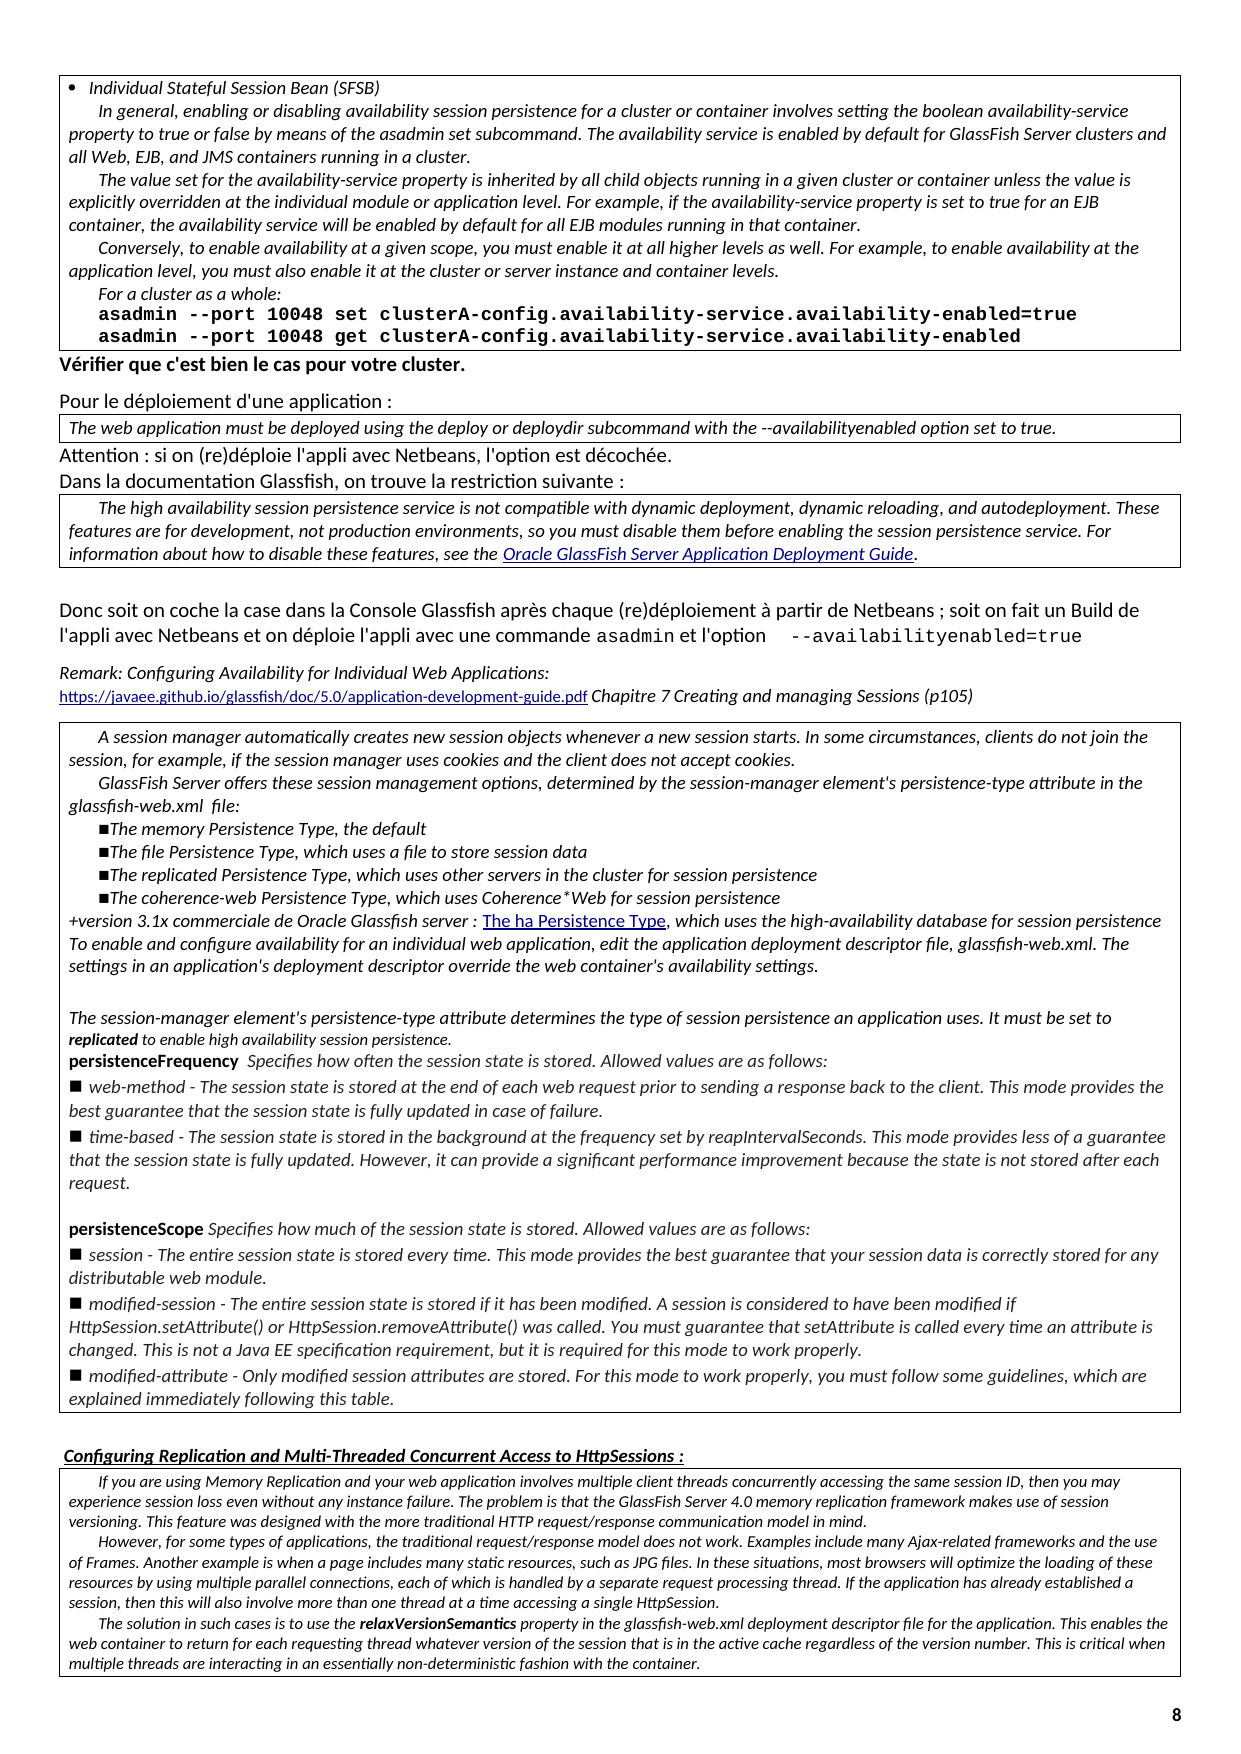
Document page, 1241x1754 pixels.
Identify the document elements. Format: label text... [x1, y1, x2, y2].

text ■ web-method - The session state is stored at the end of each web request prior to sending a response back to the client. This mode provides the best guarantee that the session state is fully updated in case of failure. [60, 1069, 1180, 1118]
text Remark: Configuring Availability for Individual Web Applications: [59, 661, 1181, 684]
text Attention : si on (re)déploie l'appli avec Netbeans, l'option est décochée. [59, 443, 1181, 468]
text GlassFish Server offers these session management options, determined by the session-manager element's persistence-type attribute in the glassfish-web.xml file: [60, 768, 1180, 814]
text If you are using Memory Replication and your web application involves multiple client threads concurrently accessing the same session ID, then you may experience session loss even without any instance failure. The problem is that the GlassFish Server 4.0 memory replication framework makes use of session versioning. This feature was designed with the more traditional HTTP request/response communication model in mind. [60, 1469, 1180, 1529]
text Donc soit on coche la case dans la Console Glassfish après chaque (re)déploiement à partir de Netbeans ; soit on fait un Build de l'appli avec Netbeans et on déploie l'appli avec une commande asadmin et l'option --availabilityenabled=true [59, 597, 1181, 648]
text ■The coherence-web Persistence Type, which uses Coherence*Web for session persistence [60, 883, 1180, 906]
text Configuring Replication and Multi-Threaded Concurrent Access to HttpSessions : [59, 1442, 1181, 1468]
text ■ modified-session - The entire session state is stored if it has been modified. A session is considered to have been modified if HttpSession.setAttribute() or HttpSession.removeAttribute() was called. You must guarantee that setAttribute is called every time an attribute is changed. This is not a Java EE specification requirement, but it is required for this mode to work properly. [60, 1286, 1180, 1358]
text Vérifier que c'est bien le cas pour votre cluster. [59, 351, 1181, 376]
list Individual Stateful Session Bean (SFSB) [60, 76, 1180, 96]
text persistenceFrequency Specifies how often the session state is stored. Allowed values are as follows: [60, 1046, 1180, 1069]
text https://javaee.github.io/glassfish/doc/5.0/application-development-guide.pdf Chapitre 7 Creating and managing Sessions (p105) [59, 684, 1181, 707]
text Dans la documentation Glassfish, on trouve la restriction suivante : [59, 468, 1181, 493]
text However, for some types of applications, the traditional request/response model does not work. Examples include many Ajax-related frameworks and the use of Frames. Another example is when a page includes many static resources, such as JPG files. In these situations, most browsers will optimize the loading of these resources by using multiple parallel connections, each of which is handled by a separate request processing thread. If the application has already established a session, then this will also involve more than one thread at a time accessing a single HttpSession. [60, 1529, 1180, 1610]
text The session-manager element's persistence-type attribute determines the type of session persistence an application uses. It must be set to replicated to enable high availability session persistence. [60, 1003, 1180, 1046]
text For a cluster as a whole: [60, 279, 1180, 302]
text asadmin --port 10048 set clusterA-config.availability-service.availability-enabled=true [60, 302, 1180, 323]
text ■ time-based - The session state is stored in the background at the frequency set by reapIntervalSeconds. This mode provides less of a guarantee that the session state is fully updated. However, it can provide a significant performance improvement because the state is not stored after each request. [60, 1118, 1180, 1194]
text ■The file Persistence Type, which uses a file to store session data [60, 837, 1180, 860]
text +version 3.1x commerciale de Oracle Glassfish server : The ha Persistence Type, which uses the high-availability database for session persistence [60, 906, 1180, 928]
text In general, enabling or disabling availability session persistence for a cluster or container involves setting the boolean availability-service property to true or false by means of the asadmin set subcommand. The availability service is enabled by default for GlassFish Server clusters and all Web, EJB, and JMS containers running in a cluster. [60, 96, 1180, 164]
text ■ session - The entire session state is stored every time. This mode provides the best guarantee that your session data is correctly stored for any distributable web module. [60, 1237, 1180, 1286]
text Conversely, to enable availability at a given scope, you must enable it at all higher levels as well. For example, to enable availability at the application level, you must also enable it at the cluster or server instance and container levels. [60, 233, 1180, 279]
text The solution in such cases is to use the relaxVersionSemantics property in the glassfish-web.xml deployment descriptor file for the application. This enables the web container to return for each requesting thread whatever version of the session that is in the active cache regardless of the version number. This is critical when multiple threads are interacting in an essentially non-deterministic fashion with the container. [60, 1610, 1180, 1676]
text ■The replicated Persistence Type, which uses other servers in the cluster for session persistence [60, 860, 1180, 883]
text persistenceScope Specifies how much of the session state is stored. Allowed values are as follows: [60, 1214, 1180, 1237]
text asadmin --port 10048 get clusterA-config.availability-service.availability-enabled [60, 323, 1180, 350]
text To enable and configure availability for an individual web application, edit the application deployment descriptor file, glassfish-web.xml. The settings in an application's deployment descriptor override the web container's availability settings. [60, 928, 1180, 977]
text A session manager automatically creates new session objects whenever a new session starts. In some circumstances, clients do not join the session, for example, if the session manager uses cookies and the client does not accept cookies. [60, 723, 1180, 768]
text The web application must be deployed using the deploy or deploydir subcommand with the --availabilityenabled option set to true. [60, 415, 1180, 442]
text The value set for the availability-service property is inherited by all child objects running in a given cluster or container unless the value is explicitly overridden at the individual module or application level. For example, if the availability-service property is set to true for an EJB container, the availability service will be enabled by default for all EJB modules running in that container. [60, 164, 1180, 233]
text ■The memory Persistence Type, the default [60, 814, 1180, 837]
text ■ modified-attribute - Only modified session attributes are stored. For this mode to work properly, you must follow some guidelines, which are explained immediately following this table. [60, 1358, 1180, 1412]
text Pour le déploiement d'une application : [59, 388, 1181, 413]
text The high availability session persistence service is not compatible with dynamic deployment, dynamic reloading, and autodeployment. These features are for development, not production environments, so you must disable them before enabling the session persistence service. For information about how to disable these features, see the Oracle GlassFish Server Application Deployment Guide. [60, 495, 1180, 567]
